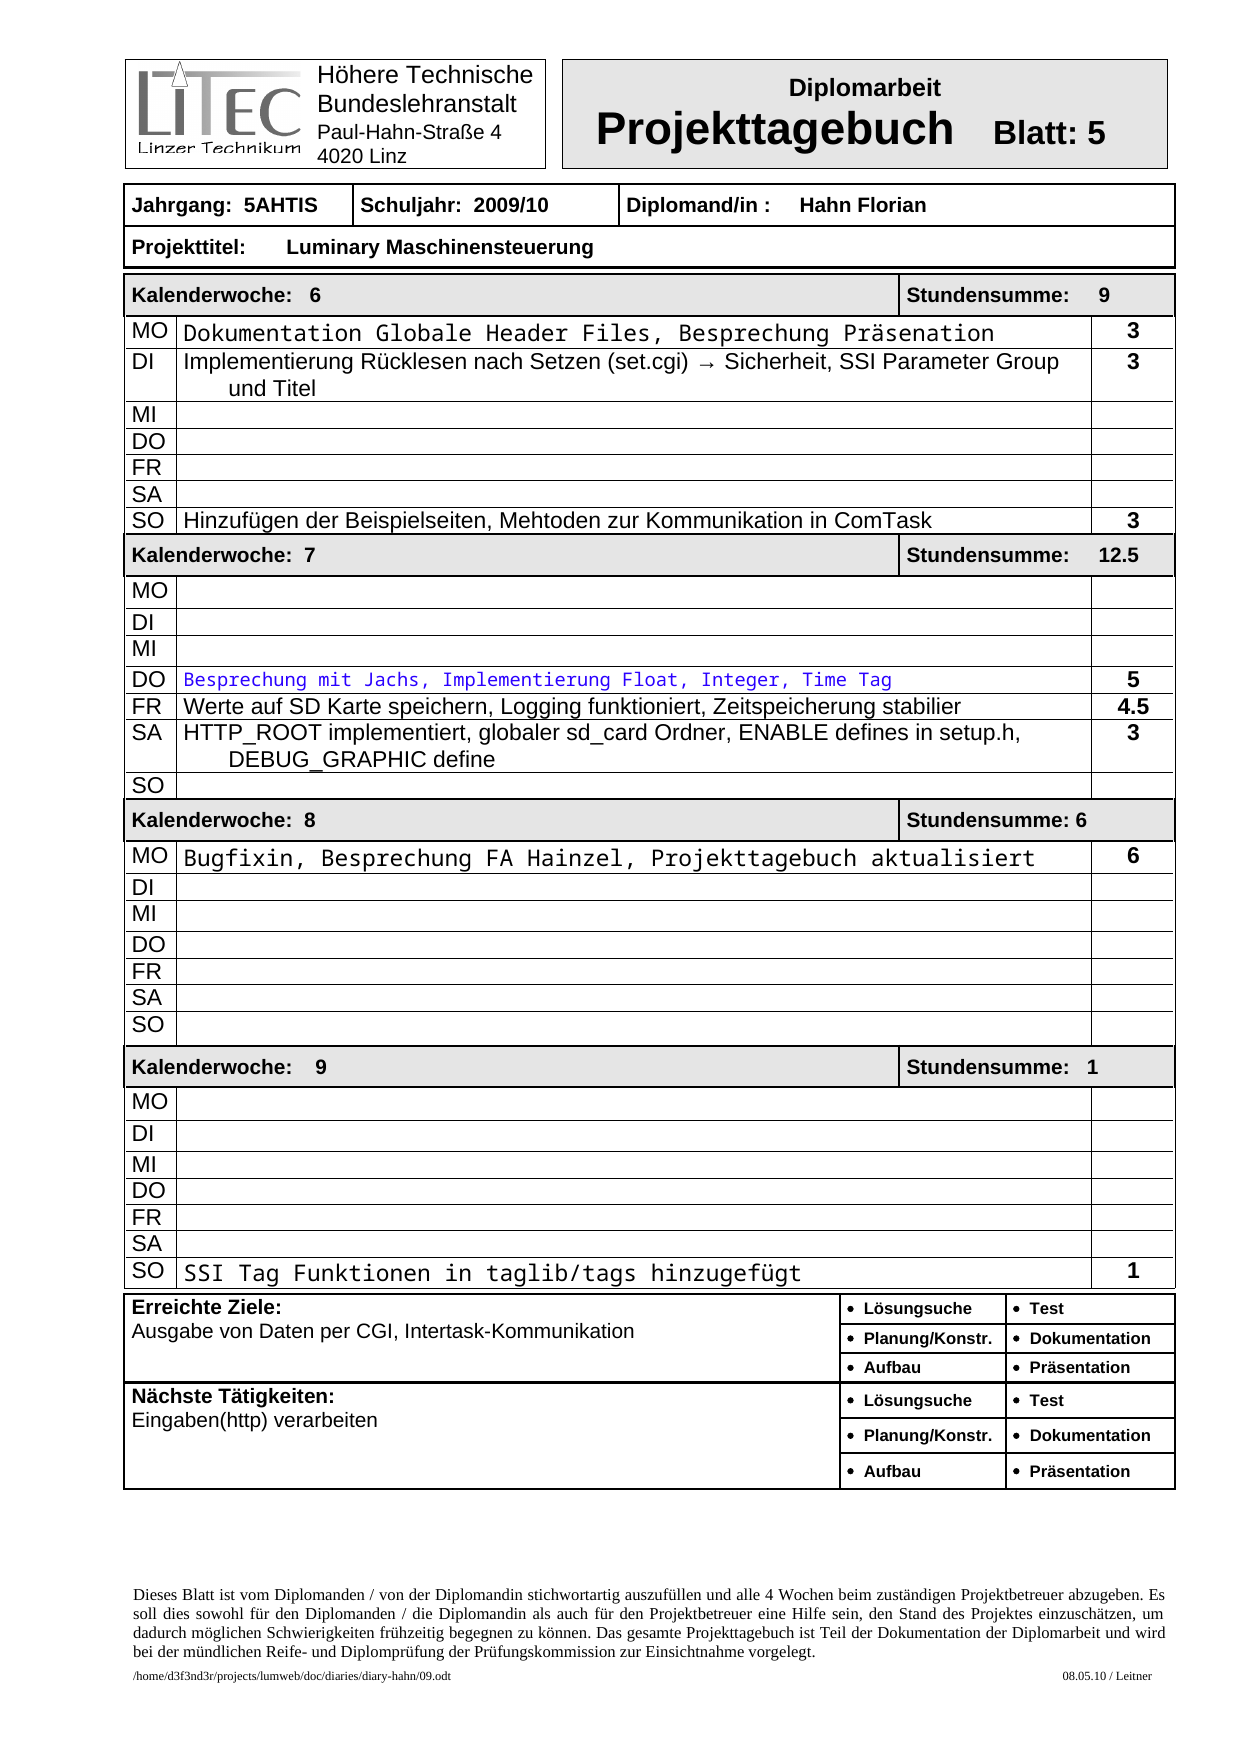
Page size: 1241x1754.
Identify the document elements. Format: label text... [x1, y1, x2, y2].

table_cell FR [125, 693, 176, 719]
table_cell  Planung/Konstr. [841, 1325, 1005, 1352]
table_cell DI [125, 608, 176, 635]
table_cell [177, 577, 1091, 608]
table_cell [1092, 984, 1175, 1011]
table_cell Nächste Tätigkeiten: Eingaben(http) verarbeiten [125, 1384, 839, 1488]
table_cell [177, 1231, 1091, 1257]
table_cell Dokumentation Globale Header Files, Besprechung Präsenation [177, 317, 1091, 348]
table_cell [1092, 401, 1175, 427]
table_cell [1092, 1230, 1175, 1257]
table_header Stundensumme: 9 [900, 275, 1174, 315]
table_cell Kalenderwoche: 7 [125, 533, 898, 575]
table_cell Kalenderwoche: 8 [125, 798, 898, 840]
table_cell [1092, 454, 1175, 480]
table_cell Kalenderwoche: 9 [125, 1045, 898, 1086]
table_cell SA [125, 719, 176, 772]
table_cell [1092, 1178, 1175, 1204]
table_cell DO [125, 1178, 176, 1204]
table_cell  Aufbau [841, 1354, 1005, 1381]
table_cell MI [125, 401, 176, 427]
table_cell MO [125, 575, 176, 608]
table_header Diplomand/in : Hahn Florian [620, 185, 1174, 225]
table_cell SO [125, 507, 176, 533]
table_cell DI [125, 348, 176, 401]
table_cell Stundensumme: 12.5 [900, 533, 1174, 575]
table_cell [177, 773, 1091, 798]
table_cell [1092, 608, 1175, 635]
table_cell Stundensumme: 6 [900, 798, 1174, 840]
table_cell 3 [1092, 348, 1175, 401]
table_cell [1092, 772, 1175, 798]
table_cell [177, 609, 1091, 635]
table_cell [177, 402, 1091, 427]
table_cell DI [125, 873, 176, 900]
table_cell MI [125, 900, 176, 931]
table_cell 1 [1092, 1257, 1175, 1288]
table_cell  Präsentation [1007, 1454, 1174, 1488]
table_cell Implementierung Rücklesen nach Setzen (set.cgi) → Sicherheit, SSI Parameter Group und Titel [177, 349, 1091, 401]
table_cell [1092, 1120, 1175, 1151]
table_cell 3 [1092, 315, 1175, 348]
table_cell MI [125, 1151, 176, 1177]
table_cell [1092, 1011, 1175, 1044]
table_cell SA [125, 1230, 176, 1257]
table_cell  Dokumentation [1007, 1419, 1174, 1452]
table_cell [177, 874, 1091, 900]
table_cell [177, 959, 1091, 984]
table_cell MO [125, 1086, 176, 1119]
table_cell [1092, 958, 1175, 984]
table_cell DO [125, 428, 176, 454]
table_cell [1092, 1204, 1175, 1230]
table_cell  Dokumentation [1007, 1325, 1174, 1352]
table_cell SSI Tag Funktionen in taglib/tags hinzugefügt [177, 1258, 1091, 1288]
table_cell [177, 932, 1091, 958]
table_cell 5 [1092, 666, 1175, 693]
table_cell 4.5 [1092, 693, 1175, 719]
table_cell DO [125, 666, 176, 693]
table_cell [177, 985, 1091, 1011]
table_cell  Test [1007, 1384, 1174, 1417]
table_cell [177, 1012, 1091, 1044]
table_cell MO [125, 840, 176, 873]
table_cell [177, 1152, 1091, 1177]
table_cell DO [125, 931, 176, 958]
table_cell MO [125, 315, 176, 348]
table_cell  Lösungsuche [841, 1384, 1005, 1417]
table_cell MI [125, 635, 176, 666]
table_cell [177, 481, 1091, 507]
table_cell Besprechung mit Jachs, Implementierung Float, Integer, Time Tag [177, 667, 1091, 693]
table_cell DI [125, 1120, 176, 1151]
table_cell [1092, 480, 1175, 507]
table_cell Stundensumme: 1 [900, 1045, 1174, 1086]
table_cell [177, 1179, 1091, 1204]
table_cell FR [125, 958, 176, 984]
table_header Kalenderwoche: 6 [125, 275, 898, 315]
table_cell FR [125, 1204, 176, 1230]
table_cell SO [125, 1011, 176, 1044]
table_cell [1092, 635, 1175, 666]
table_cell Werte auf SD Karte speichern, Logging funktioniert, Zeitspeicherung stabilier [177, 694, 1091, 719]
table_cell [177, 636, 1091, 666]
table_cell [1092, 1086, 1175, 1119]
table_cell Projekttitel: Luminary Maschinensteuerung [125, 227, 1174, 266]
table_cell HTTP_ROOT implementiert, globaler sd_card Ordner, ENABLE defines in setup.h, DEBUG_GRAPHIC define [177, 720, 1091, 772]
table_cell [177, 901, 1091, 931]
table_cell [1092, 1151, 1175, 1177]
table_cell [177, 1205, 1091, 1230]
table_cell FR [125, 454, 176, 480]
table_cell 3 [1092, 507, 1175, 533]
table_cell SO [125, 772, 176, 798]
table_cell 3 [1092, 719, 1175, 772]
table_header Jahrgang: 5AHTIS [125, 185, 352, 225]
table_header Schuljahr: 2009/10 [354, 185, 618, 225]
table_cell SA [125, 480, 176, 507]
table_cell [177, 1088, 1091, 1119]
table_cell [1092, 931, 1175, 958]
table_cell  Planung/Konstr. [841, 1419, 1005, 1452]
table_header  Lösungsuche [841, 1295, 1005, 1322]
table_cell  Aufbau [841, 1454, 1005, 1488]
table_cell [1092, 575, 1175, 608]
table_cell [177, 455, 1091, 480]
table_cell 6 [1092, 840, 1175, 873]
table_cell [1092, 428, 1175, 454]
table_header Erreichte Ziele: Ausgabe von Daten per CGI, Intertask-Kommunikation [125, 1295, 839, 1381]
table_cell Bugfixin, Besprechung FA Hainzel, Projekttagebuch aktualisiert [177, 842, 1091, 873]
table_cell [1092, 873, 1175, 900]
table_cell [177, 429, 1091, 454]
table_cell SO [125, 1257, 176, 1288]
table_cell SA [125, 984, 176, 1011]
table_header  Test [1007, 1295, 1174, 1322]
table_cell [1092, 900, 1175, 931]
table_cell Hinzufügen der Beispielseiten, Mehtoden zur Kommunikation in ComTask [177, 508, 1091, 533]
table_cell [177, 1121, 1091, 1151]
table_cell  Präsentation [1007, 1354, 1174, 1381]
